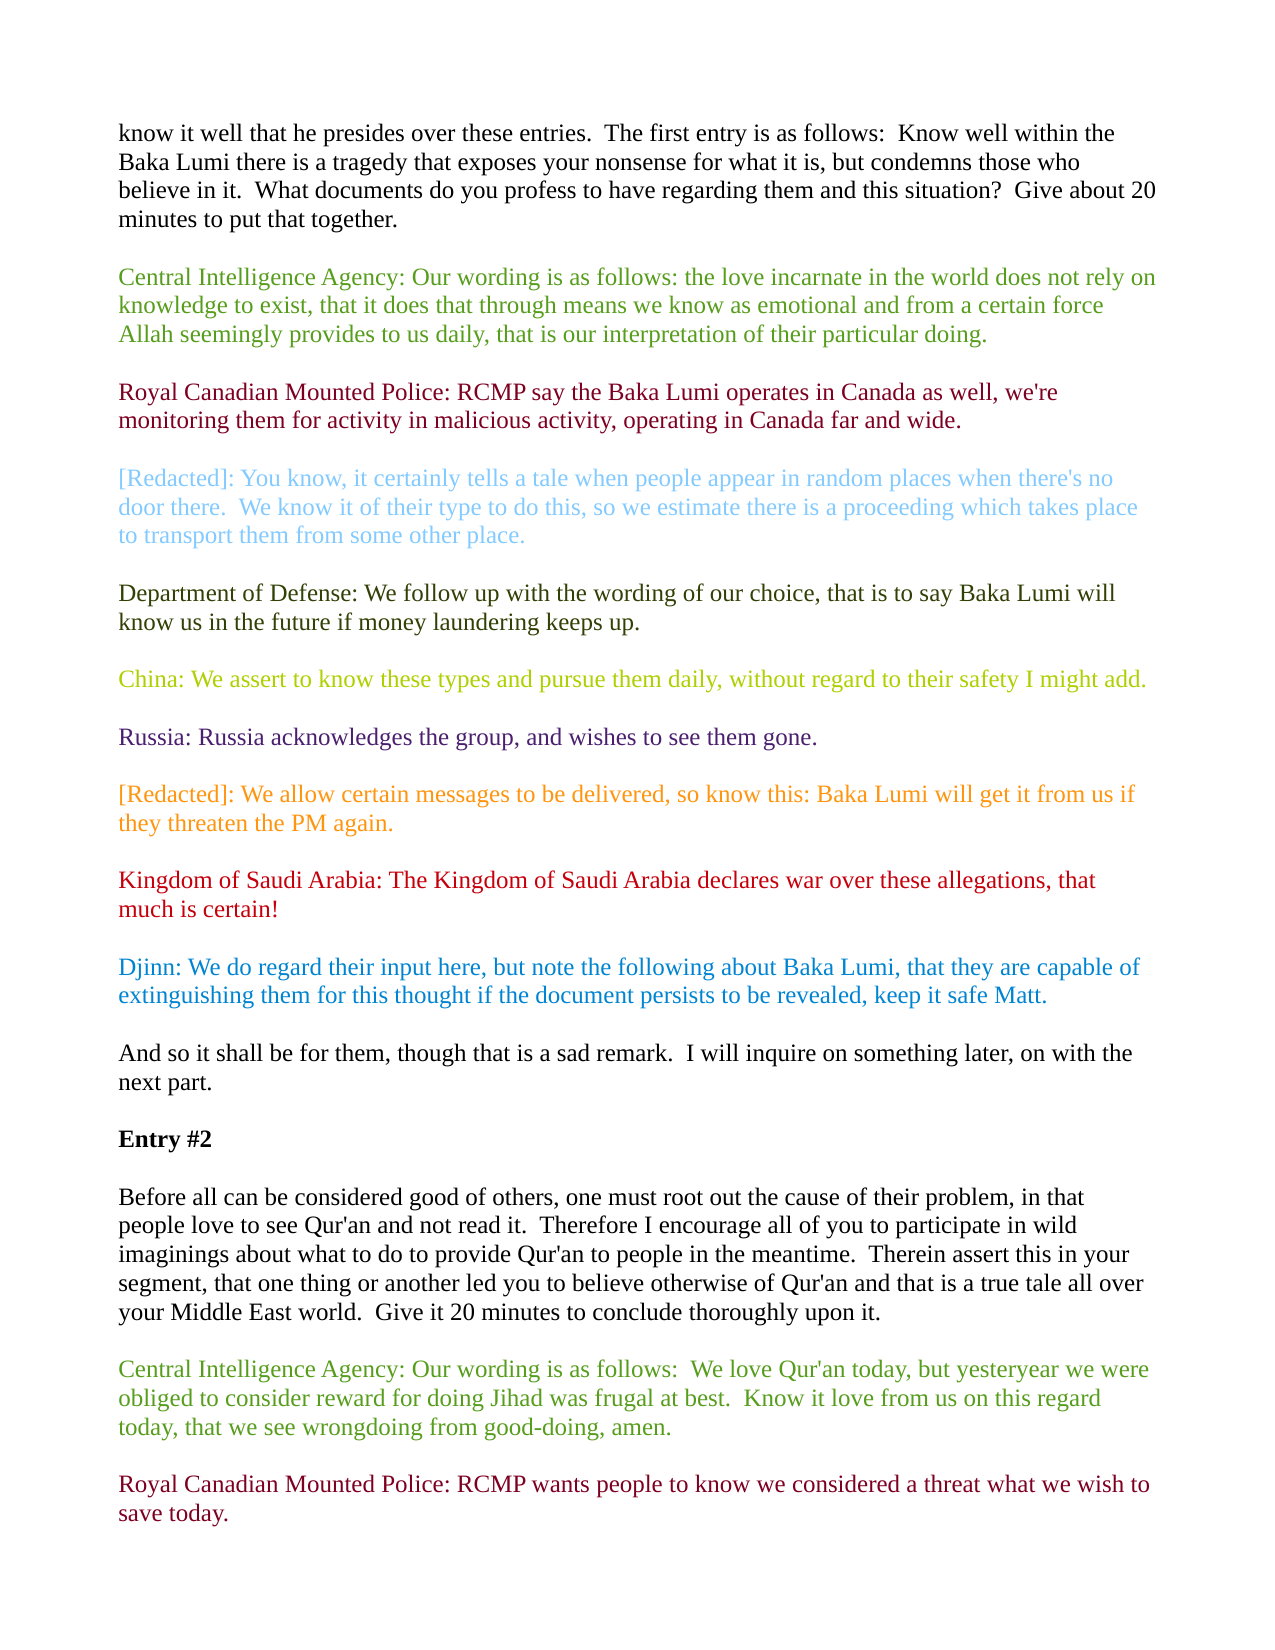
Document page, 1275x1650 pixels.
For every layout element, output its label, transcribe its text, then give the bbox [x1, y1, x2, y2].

text Djinn: We do regard their input here, but note the following about Baka Lumi, that they are capable of extinguishing them for this thought if the document persists to be revealed, keep it safe Matt. [118, 952, 1157, 1009]
text [Redacted]: You know, it certainly tells a tale when people appear in random places when there's no door there. We know it of their type to do this, so we estimate there is a proceeding which takes place to transport them from some other place. [118, 463, 1157, 549]
text Central Intelligence Agency: Our wording is as follows: the love incarnate in the world does not rely on knowledge to exist, that it does that through means we know as emotional and from a certain force Allah seemingly provides to us daily, that is our interpretation of their particular doing. [118, 262, 1157, 348]
text know it well that he presides over these entries. The first entry is as follows: Know well within the Baka Lumi there is a tragedy that exposes your nonsense for what it is, but condemns those who believe in it. What documents do you profess to have regarding them and this situation? Give about 20 minutes to put that together. [118, 118, 1157, 233]
text Royal Canadian Mounted Police: RCMP say the Baka Lumi operates in Canada as well, we're monitoring them for activity in malicious activity, operating in Canada far and wide. [118, 377, 1157, 434]
text Entry #2 [118, 1124, 1157, 1153]
text Department of Defense: We follow up with the wording of our choice, that is to say Baka Lumi will know us in the future if money laundering keeps up. [118, 578, 1157, 636]
text Kingdom of Saudi Arabia: The Kingdom of Saudi Arabia declares war over these allegations, that much is certain! [118, 866, 1157, 923]
text And so it shall be for them, though that is a sad remark. I will inquire on something later, on with the next part. [118, 1038, 1157, 1096]
text Central Intelligence Agency: Our wording is as follows: We love Qur'an today, but yesteryear we were obliged to consider reward for doing Jihad was frugal at best. Know it love from us on this regard today, that we see wrongdoing from good-doing, amen. [118, 1354, 1157, 1441]
text Before all can be considered good of others, one must root out the cause of their problem, in that people love to see Qur'an and not read it. Therefore I encourage all of you to participate in wild imaginings about what to do to provide Qur'an to people in the meantime. Therein assert this in your segment, that one thing or another led you to believe otherwise of Qur'an and that is a true tale all over your Middle East world. Give it 20 minutes to conclude thoroughly upon it. [118, 1182, 1157, 1326]
text [Redacted]: We allow certain messages to be delivered, so know this: Baka Lumi will get it from us if they threaten the PM again. [118, 779, 1157, 837]
text China: We assert to know these types and pursue them daily, without regard to their safety I might add. [118, 664, 1157, 693]
text Royal Canadian Mounted Police: RCMP wants people to know we considered a threat what we wish to save today. [118, 1469, 1157, 1527]
text Russia: Russia acknowledges the group, and wishes to see them gone. [118, 722, 1157, 751]
